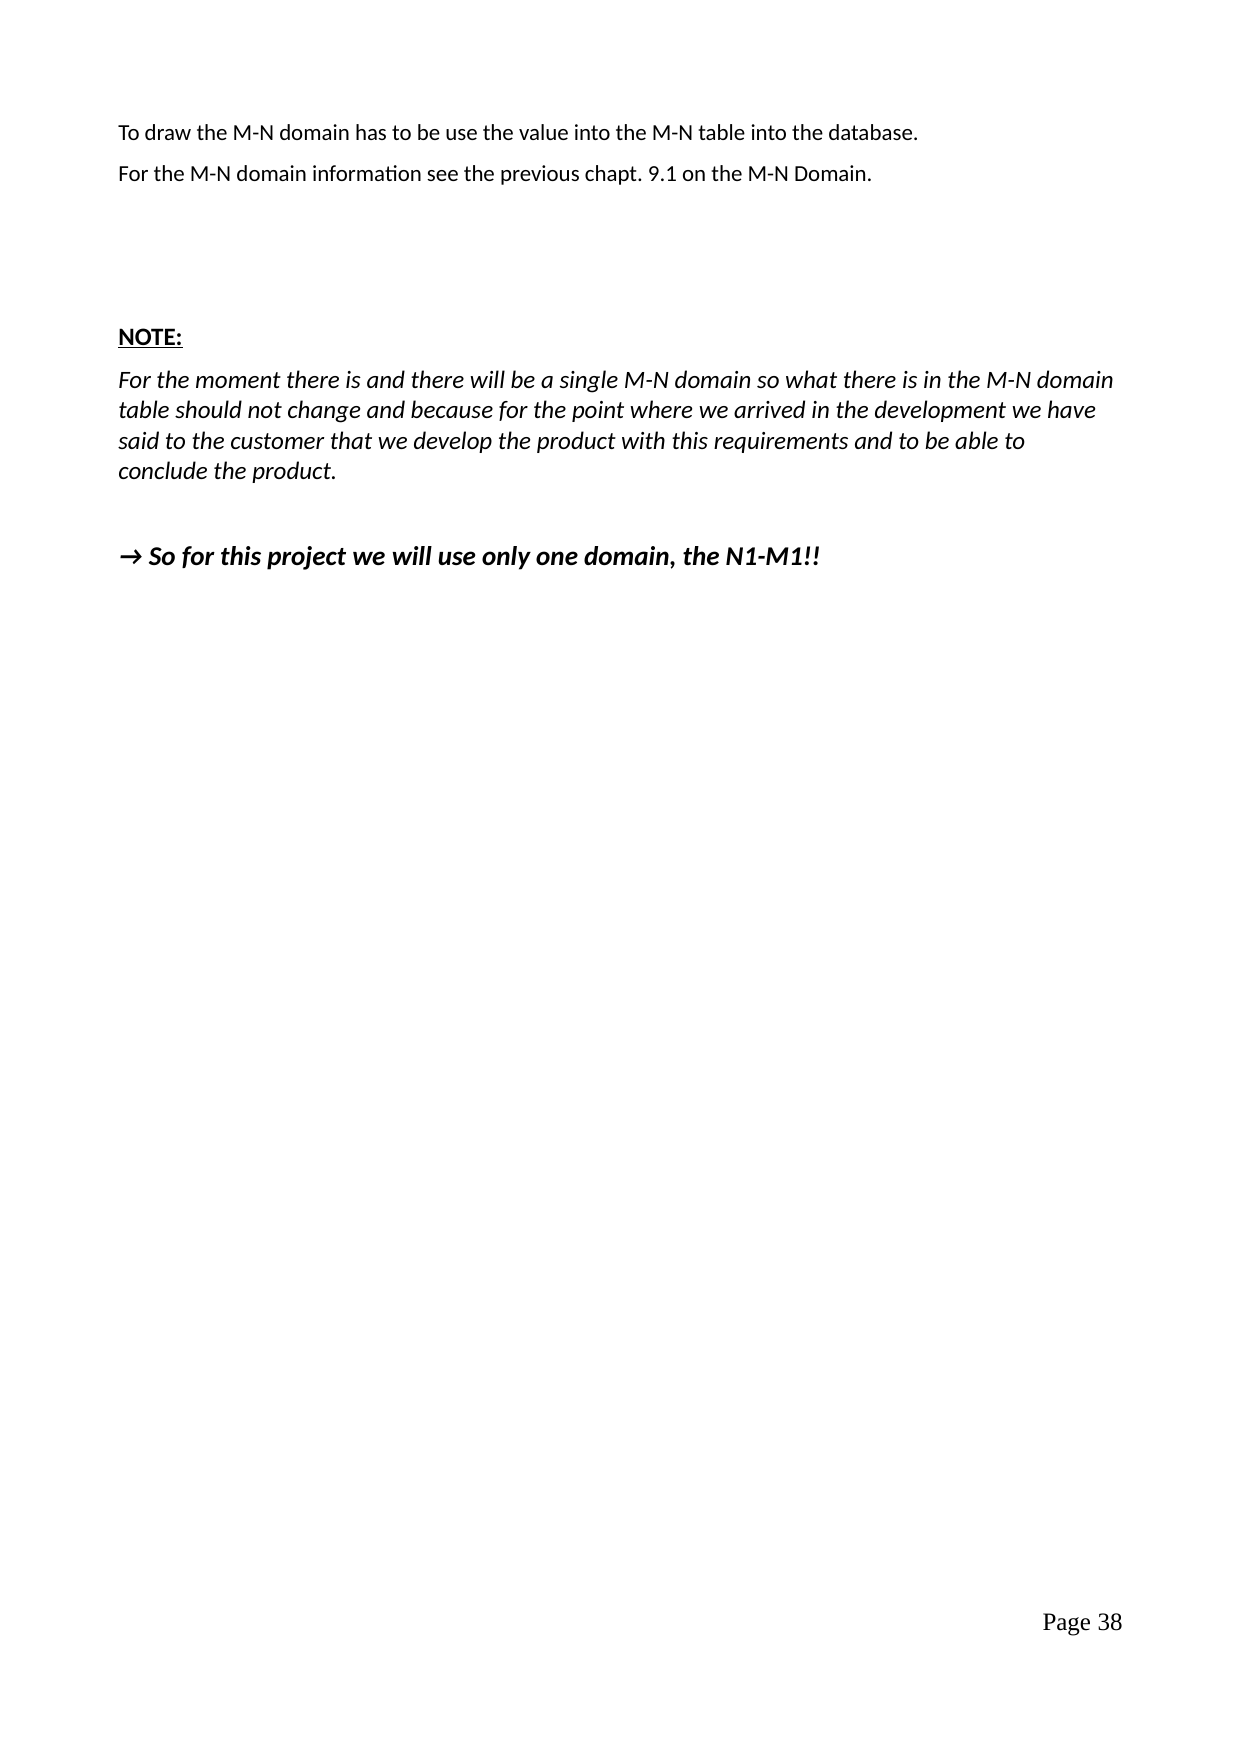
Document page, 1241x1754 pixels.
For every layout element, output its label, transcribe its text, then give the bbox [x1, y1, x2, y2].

text → So for this project we will use only one domain, the N1-M1!! [118, 539, 1122, 572]
text For the M-N domain information see the previous chapt. 9.1 on the M-N Domain. [118, 159, 1122, 187]
text To draw the M-N domain has to be use the value into the M-N table into the database. [118, 118, 1122, 146]
text For the moment there is and there will be a single M-N domain so what there is in the M-N domain table should not change and because for the point where we arrived in the development we have said to the customer that we develop the product with this requirements and to be able to conclude the product. [118, 364, 1122, 486]
text NOTE: [118, 321, 1122, 351]
